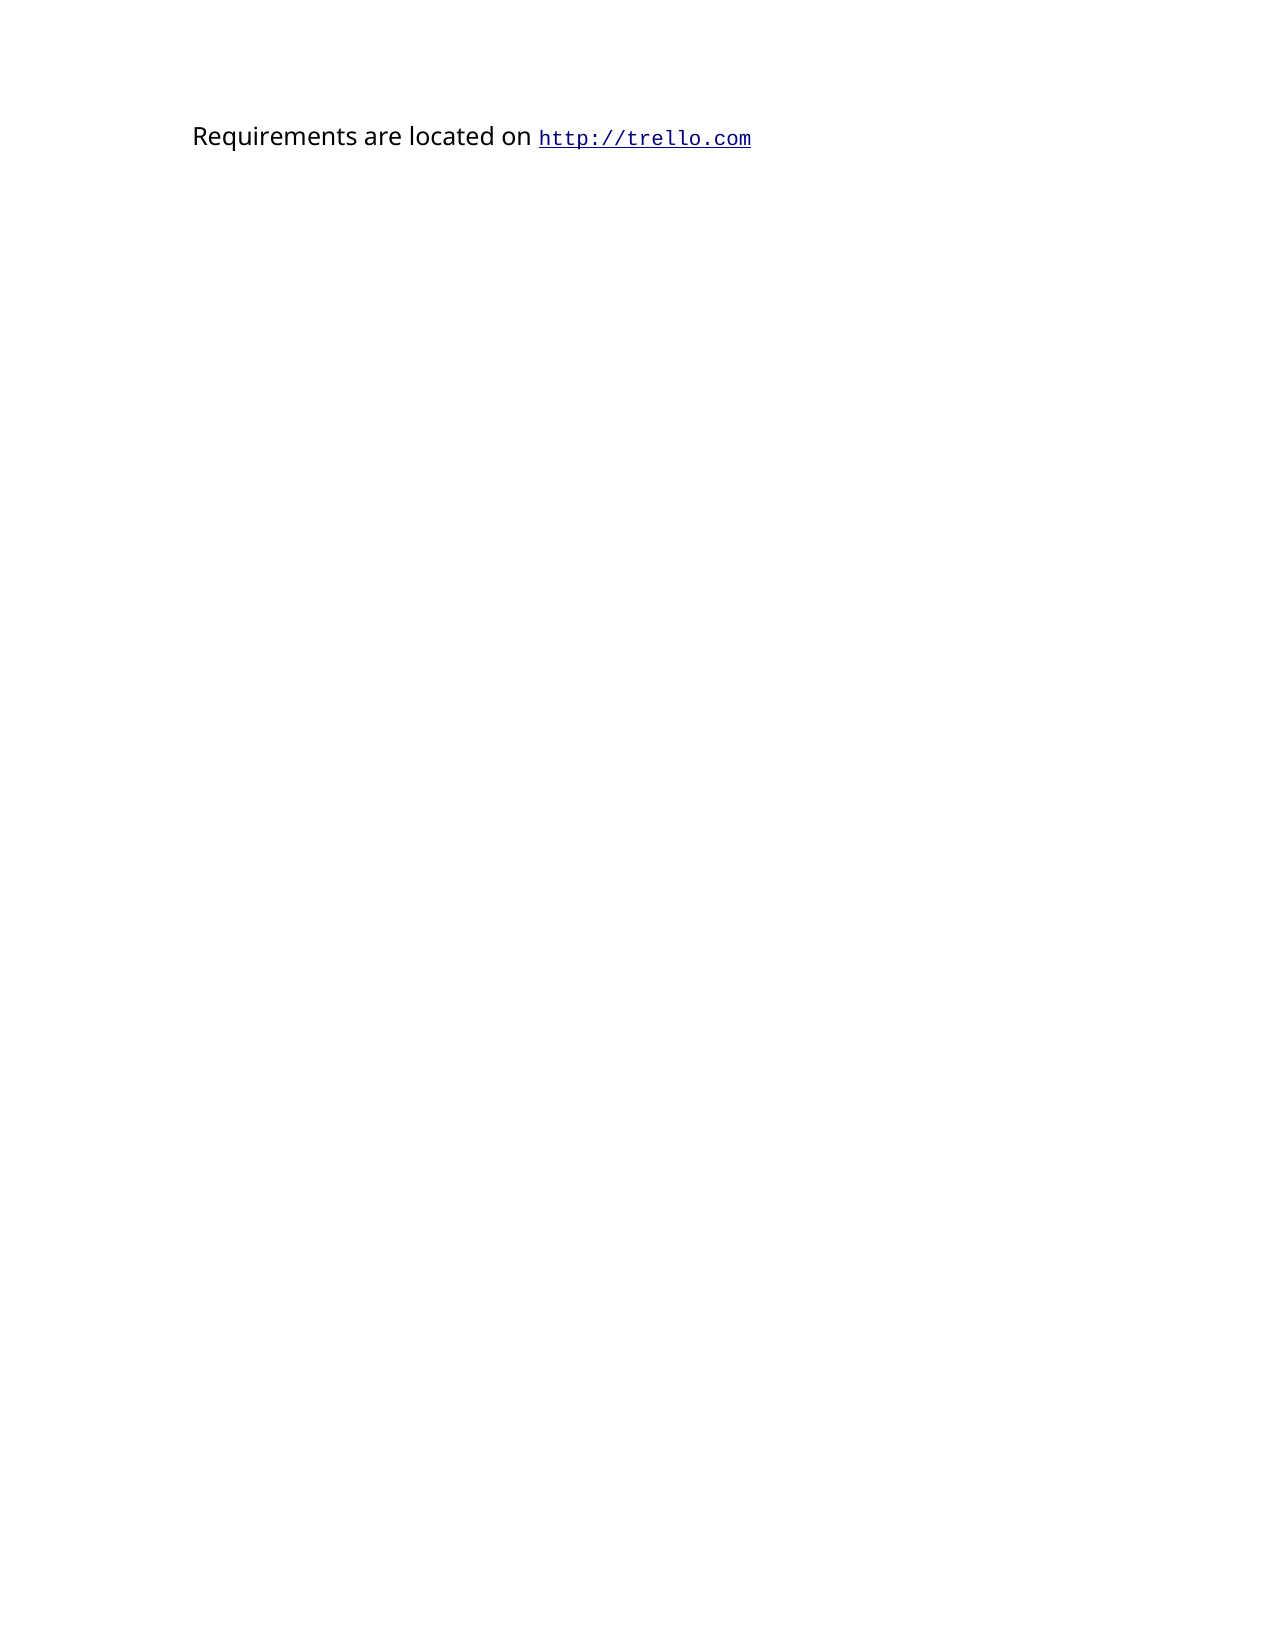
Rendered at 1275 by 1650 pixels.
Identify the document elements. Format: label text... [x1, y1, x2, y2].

text Requirements are located on http://trello.com [118, 118, 1157, 152]
